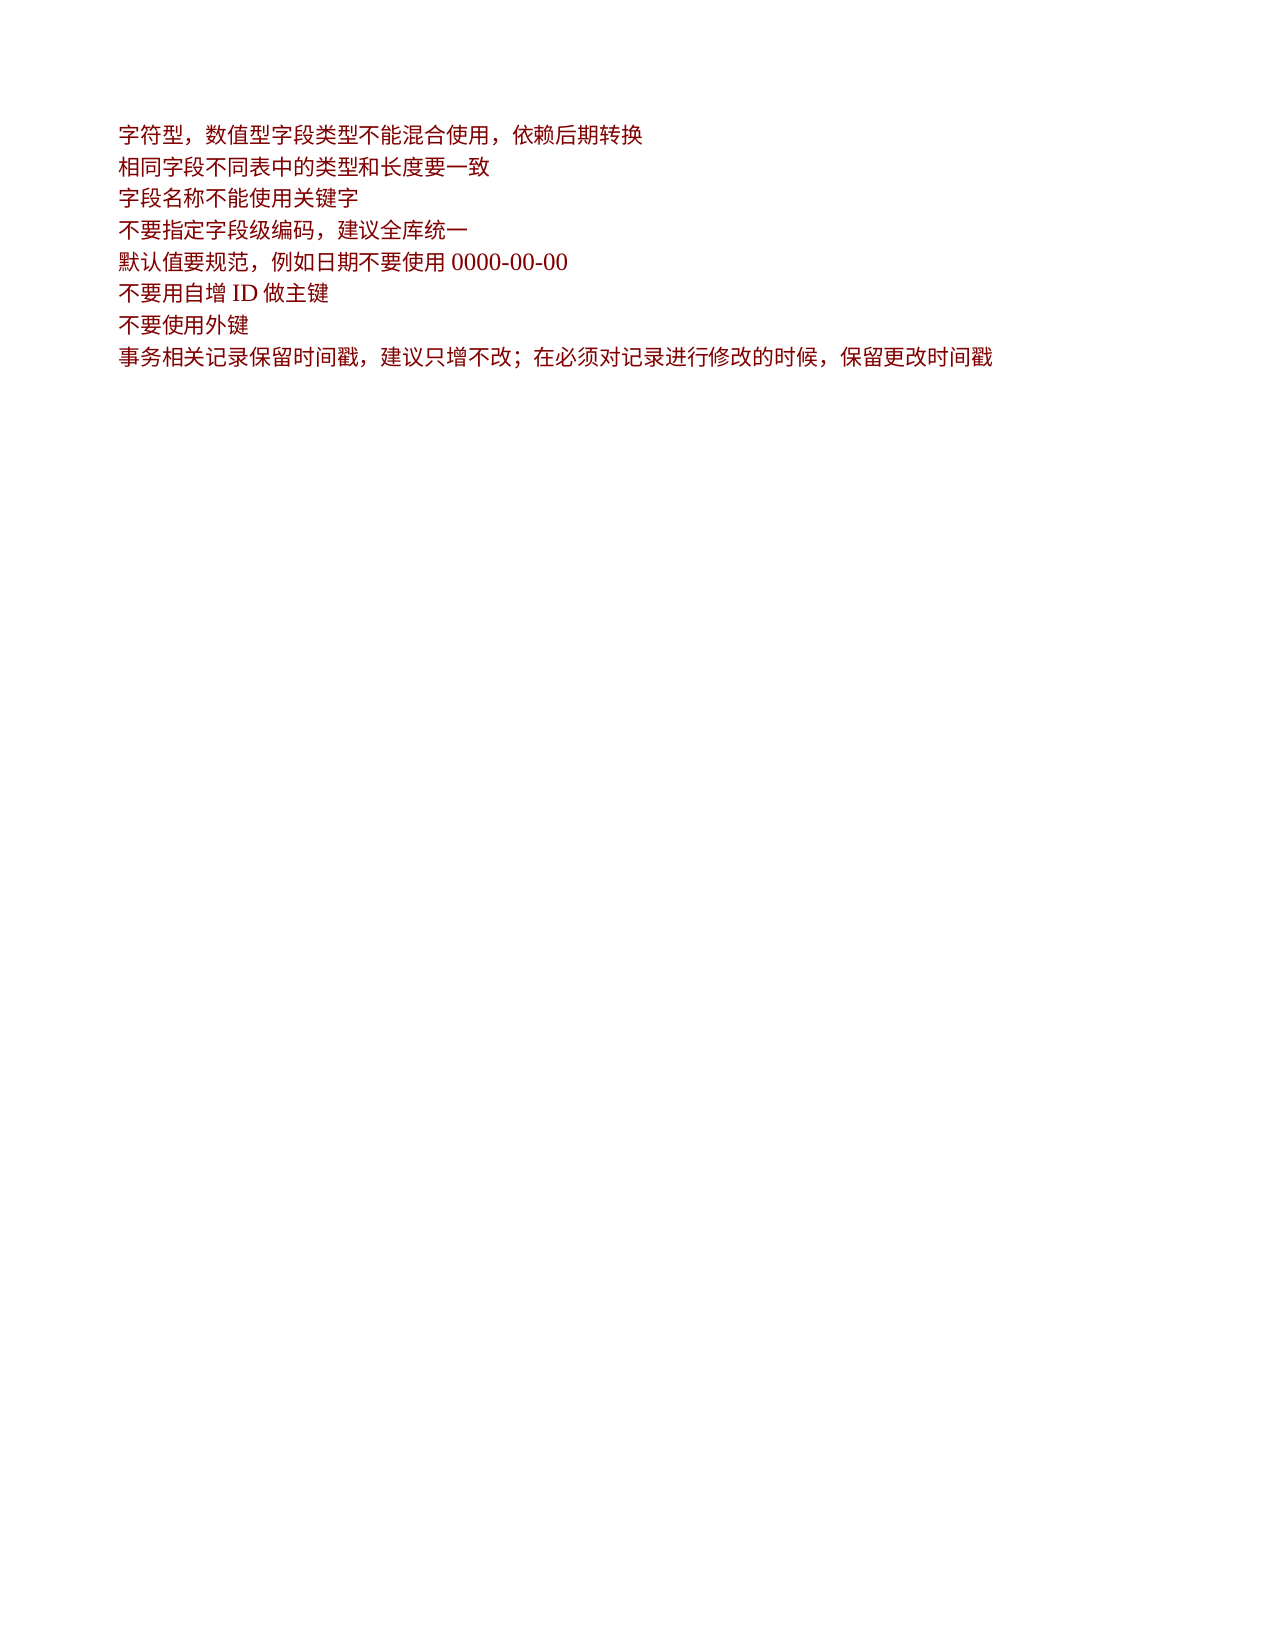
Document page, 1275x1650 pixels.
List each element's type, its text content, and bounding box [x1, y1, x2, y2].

text 不要使用外键 [118, 308, 1157, 340]
text 默认值要规范，例如日期不要使用 0000-00-00 [118, 245, 1157, 276]
text 字符型，数值型字段类型不能混合使用，依赖后期转换 [118, 118, 1157, 150]
text 不要指定字段级编码，建议全库统一 [118, 213, 1157, 245]
text 不要用自增ID做主键 [118, 276, 1157, 308]
text 字段名称不能使用关键字 [118, 181, 1157, 213]
text 事务相关记录保留时间戳，建议只增不改；在必须对记录进行修改的时候，保留更改时间戳 [118, 340, 1157, 371]
text 相同字段不同表中的类型和长度要一致 [118, 150, 1157, 181]
